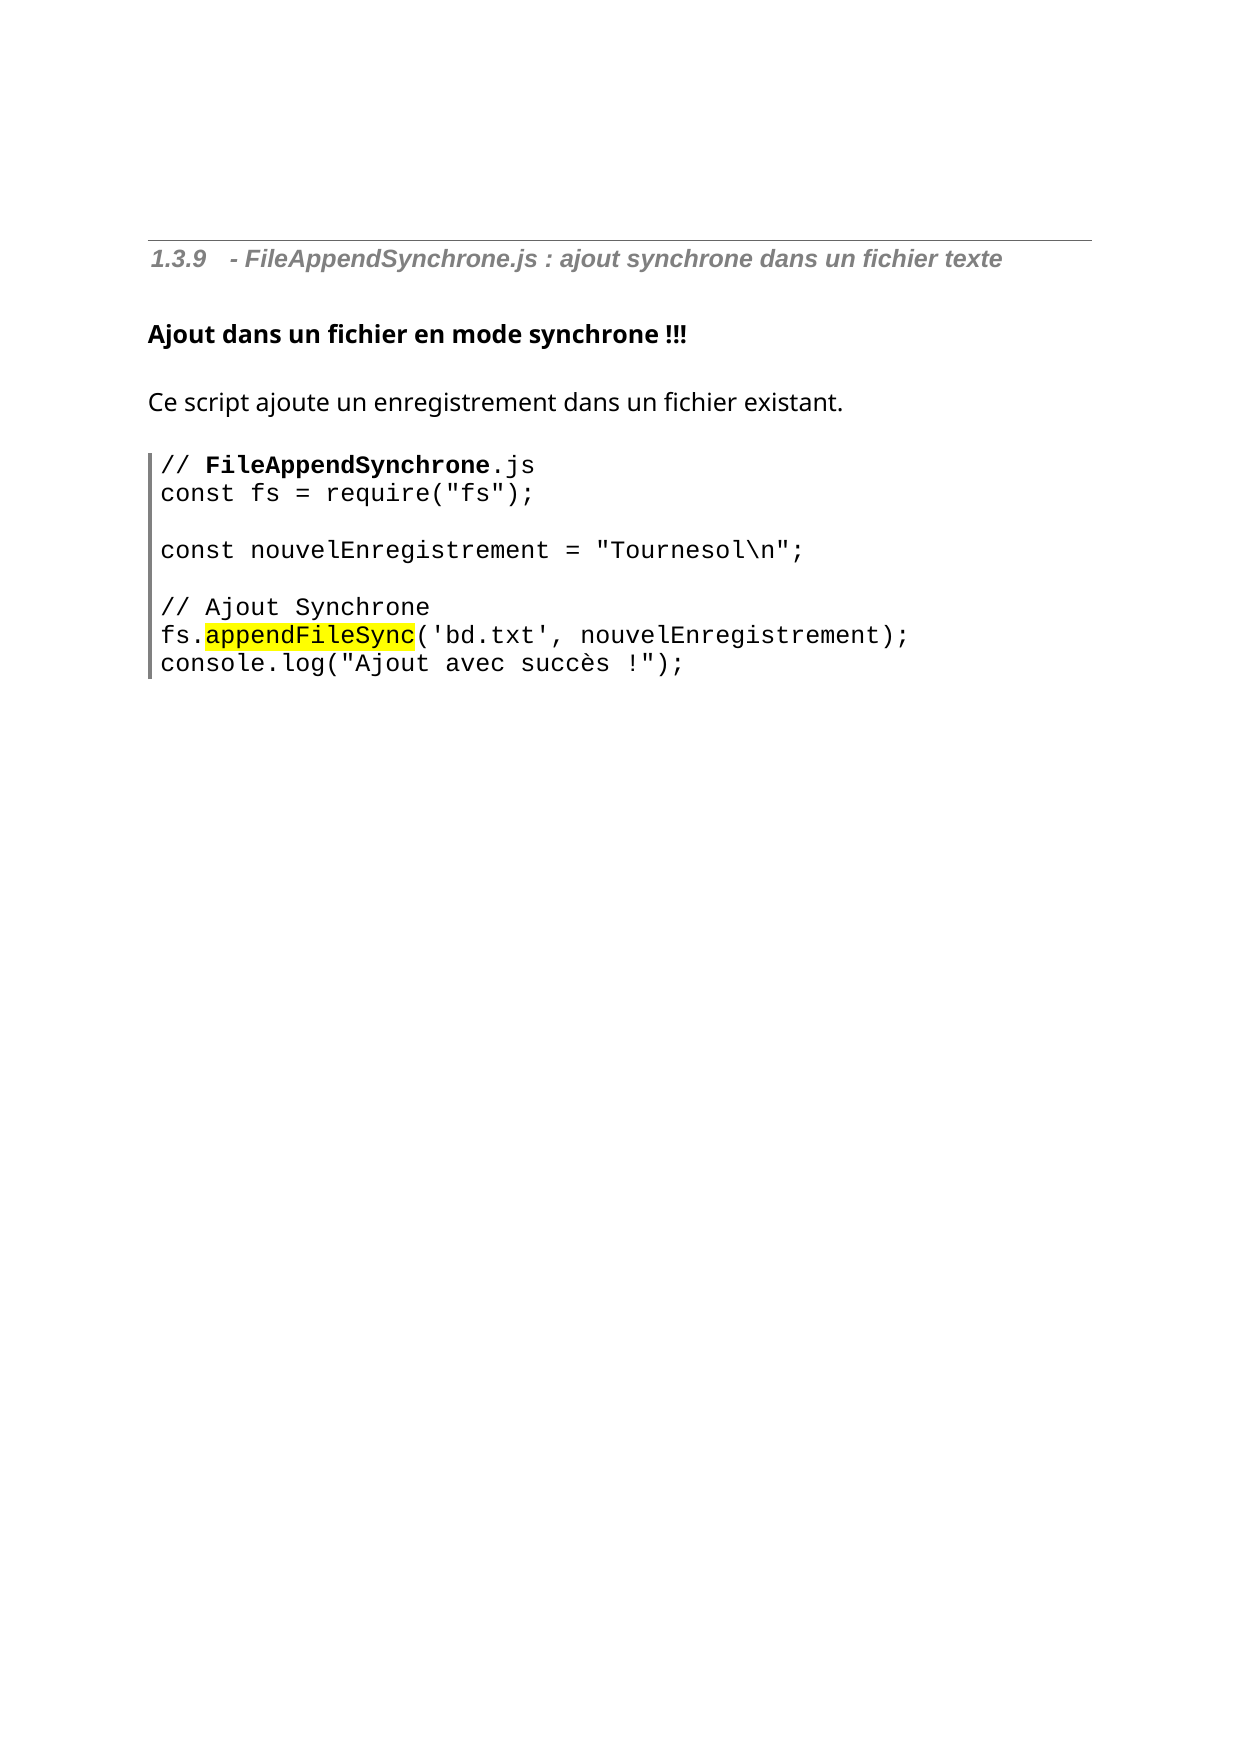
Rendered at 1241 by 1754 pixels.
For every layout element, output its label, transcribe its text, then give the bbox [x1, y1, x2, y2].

text // FileAppendSynchrone.js [148, 452, 1092, 481]
subtitle - FileAppendSynchrone.js : ajout synchrone dans un fichier texte [148, 241, 1092, 276]
text console.log("Ajout avec succès !"); [152, 651, 1092, 679]
text const fs = require("fs"); [152, 481, 1092, 509]
text const nouvelEnregistrement = "Tournesol\n"; [152, 537, 1092, 566]
text fs.appendFileSync('bd.txt', nouvelEnregistrement); [152, 622, 1092, 651]
text Ce script ajoute un enregistrement dans un fichier existant. [148, 384, 1092, 418]
text // Ajout Synchrone [152, 594, 1092, 622]
text Ajout dans un fichier en mode synchrone !!! [148, 316, 1092, 350]
